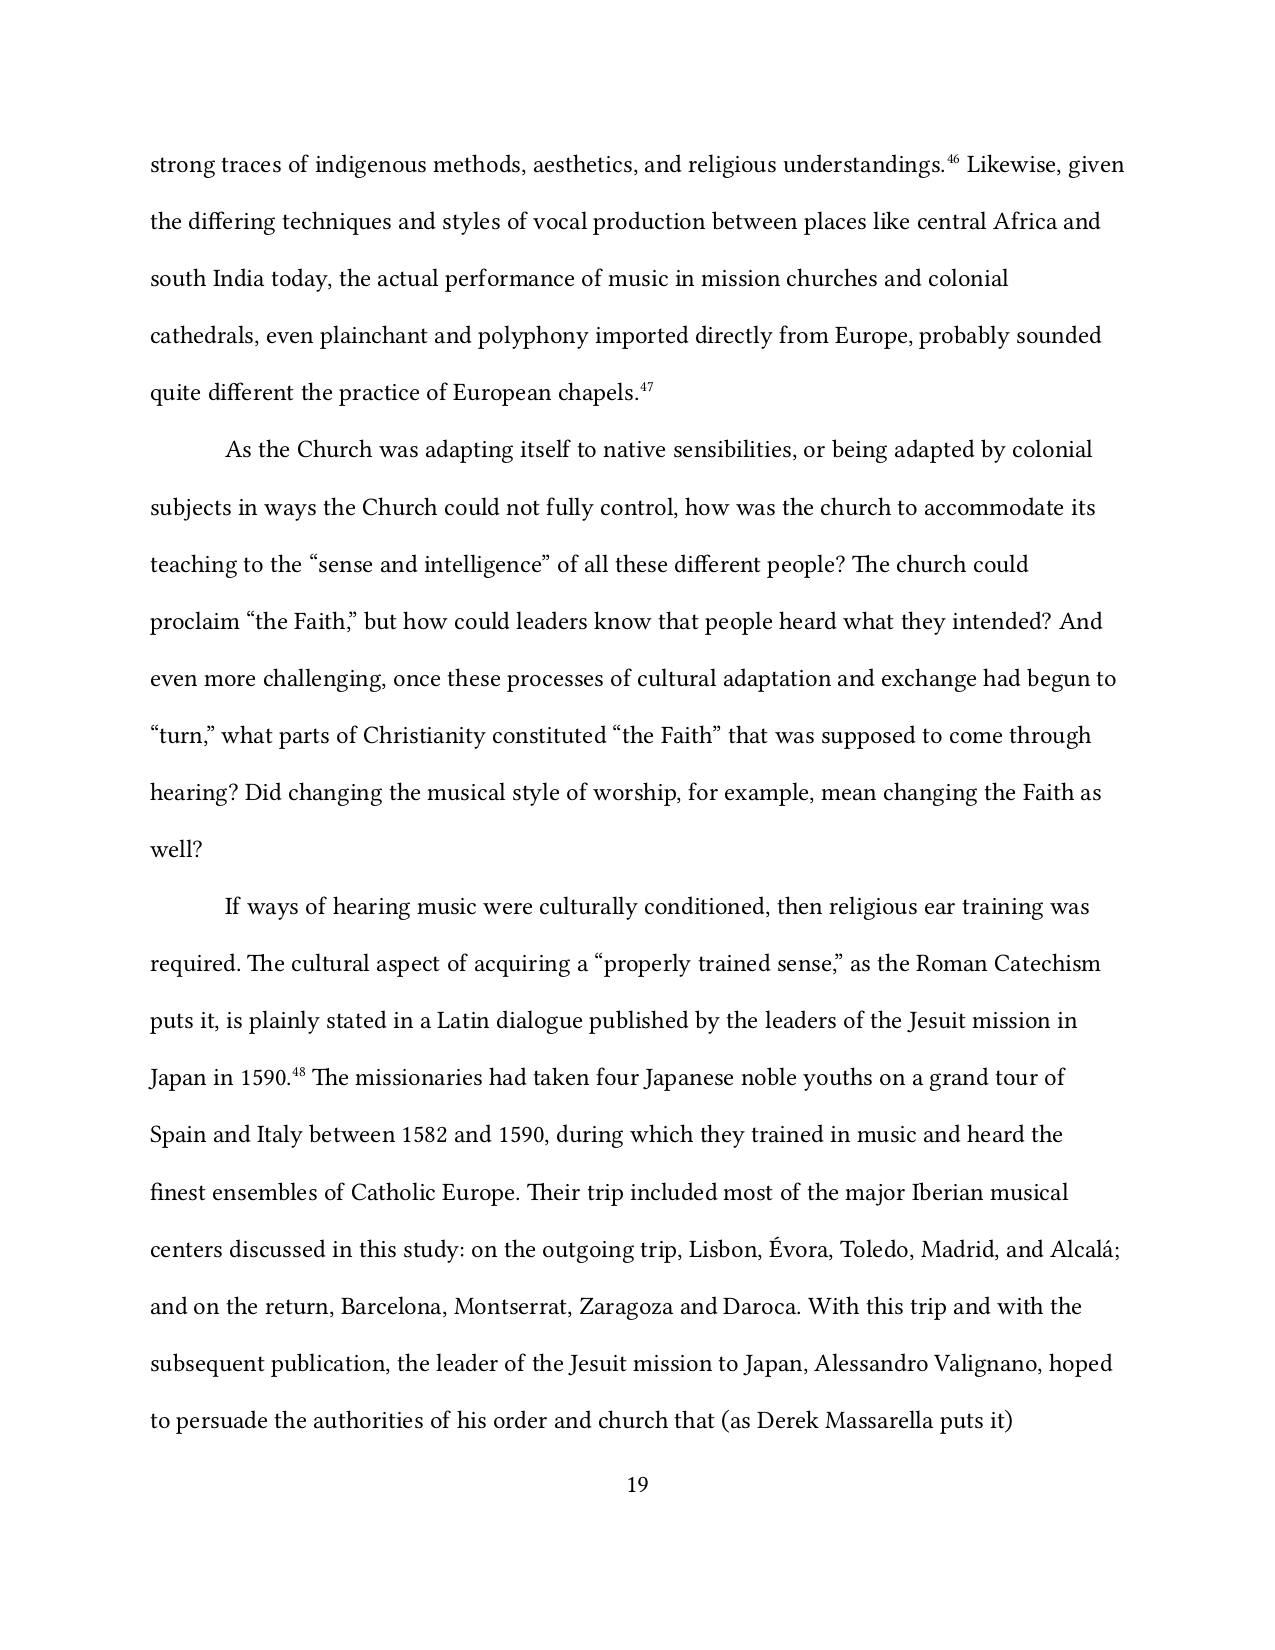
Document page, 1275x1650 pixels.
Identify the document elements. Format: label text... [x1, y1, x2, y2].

text If ways of hearing music were culturally conditioned, then religious ear training was required. The cultural aspect of acquiring a “properly trained sense,” as the Roman Catechism puts it, is plainly stated in a Latin dialogue published by the leaders of the Jesuit mission in Japan in 1590. The missionaries had taken four Japanese noble youths on a grand tour of Spain and Italy between 1582 and 1590, during which they trained in music and heard the finest ensembles of Catholic Europe. Their trip included most of the major Iberian musical centers discussed in this study: on the outgoing trip, Lisbon, Évora, Toledo, Madrid, and Alcalá; and on the return, Barcelona, Montserrat, Zaragoza and Daroca. With this trip and with the subsequent publication, the leader of the Jesuit mission to Japan, Alessandro Valignano, hoped to persuade the authorities of his order and church that (as Derek Massarella puts it) [150, 892, 1125, 1434]
text As the Church was adapting itself to native sensibilities, or being adapted by colonial subjects in ways the Church could not fully control, how was the church to accommodate its teaching to the “sense and intelligence” of all these different people? The church could proclaim “the Faith,” but how could leaders know that people heard what they intended? And even more challenging, once these processes of cultural adaptation and exchange had begun to “turn,” what parts of Christianity constituted “the Faith” that was supposed to come through hearing? Did changing the musical style of worship, for example, mean changing the Faith as well? [150, 435, 1125, 863]
text strong traces of indigenous methods, aesthetics, and religious understandings. Likewise, given the differing techniques and styles of vocal production between places like central Africa and south India today, the actual performance of music in mission churches and colonial cathedrals, even plainchant and polyphony imported directly from Europe, probably sounded quite different the practice of European chapels. [150, 150, 1125, 407]
